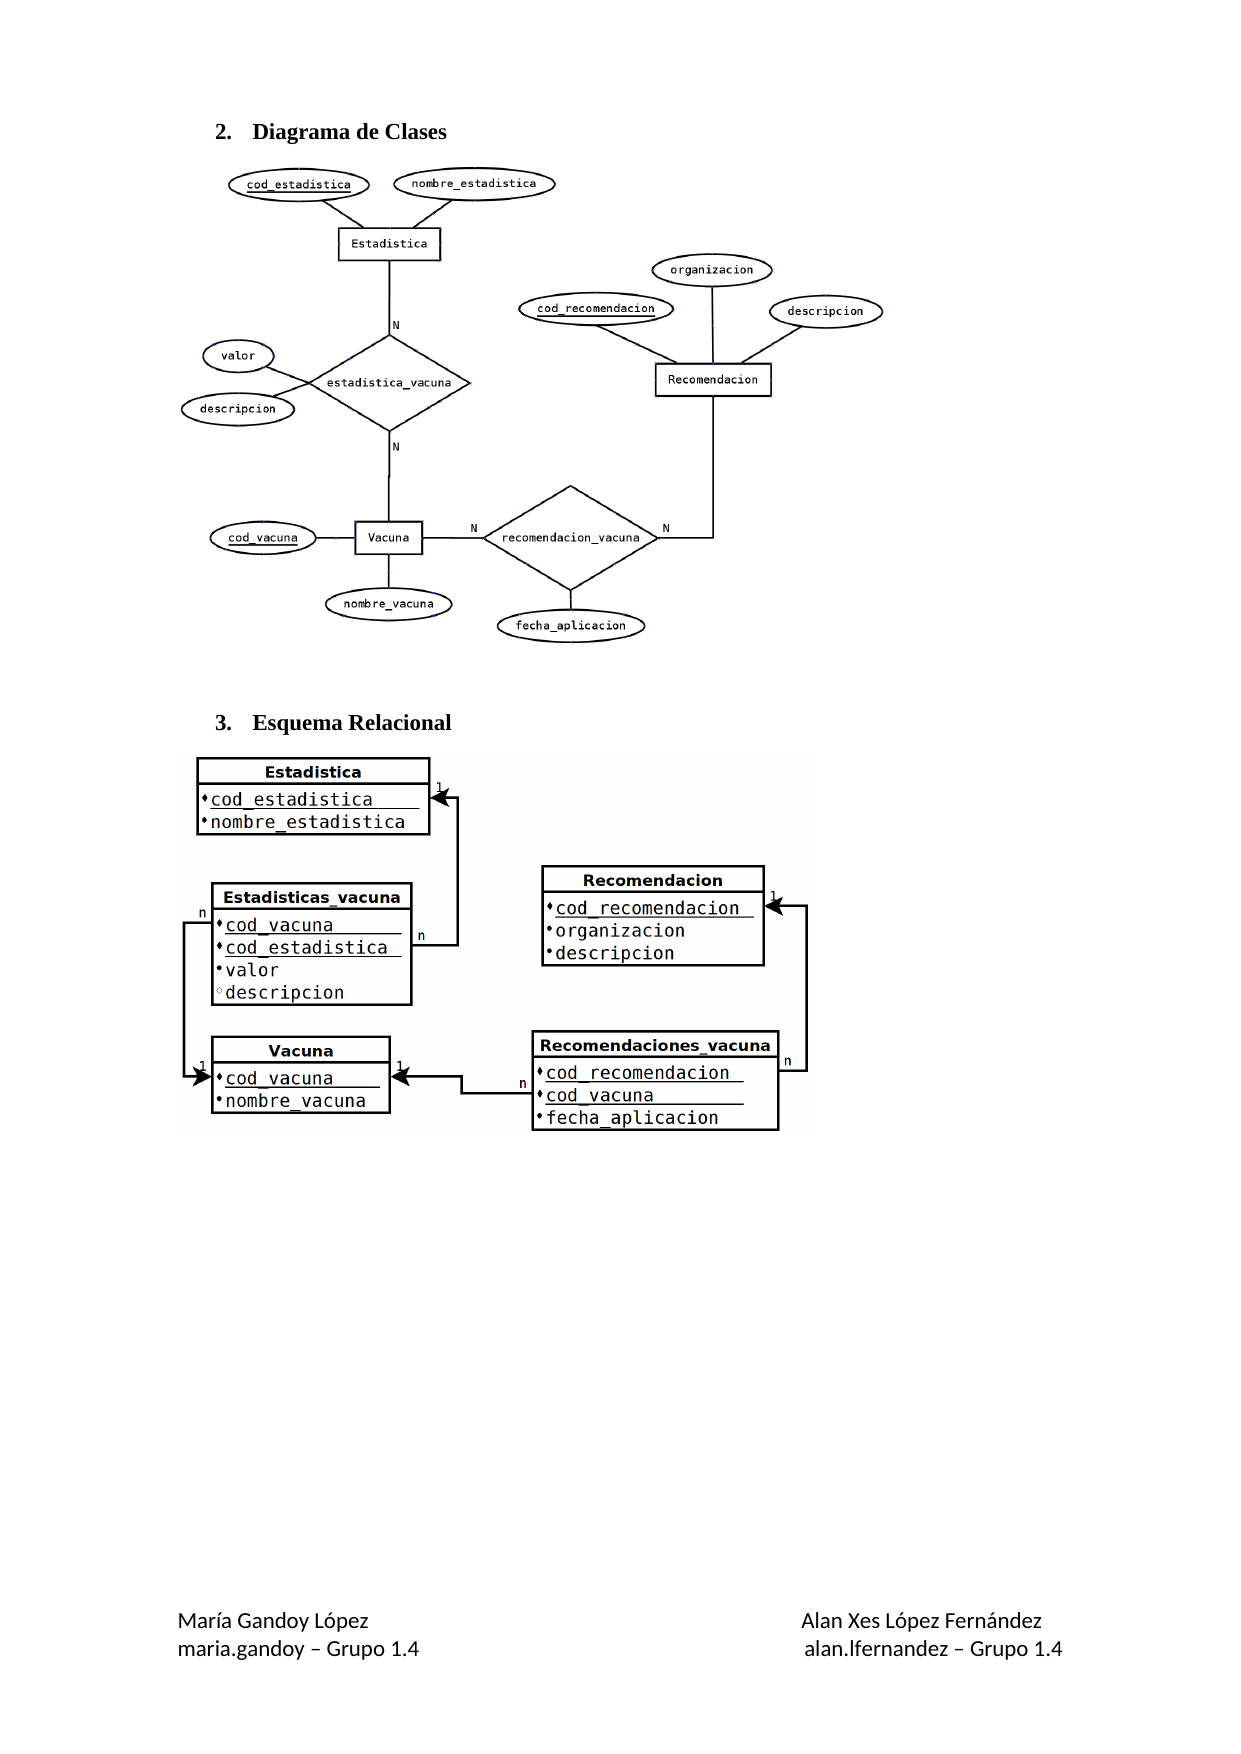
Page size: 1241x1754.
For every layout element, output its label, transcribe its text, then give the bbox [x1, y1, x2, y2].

list Diagrama de Clases [215, 118, 1063, 144]
list Esquema Relacional [215, 709, 1063, 735]
